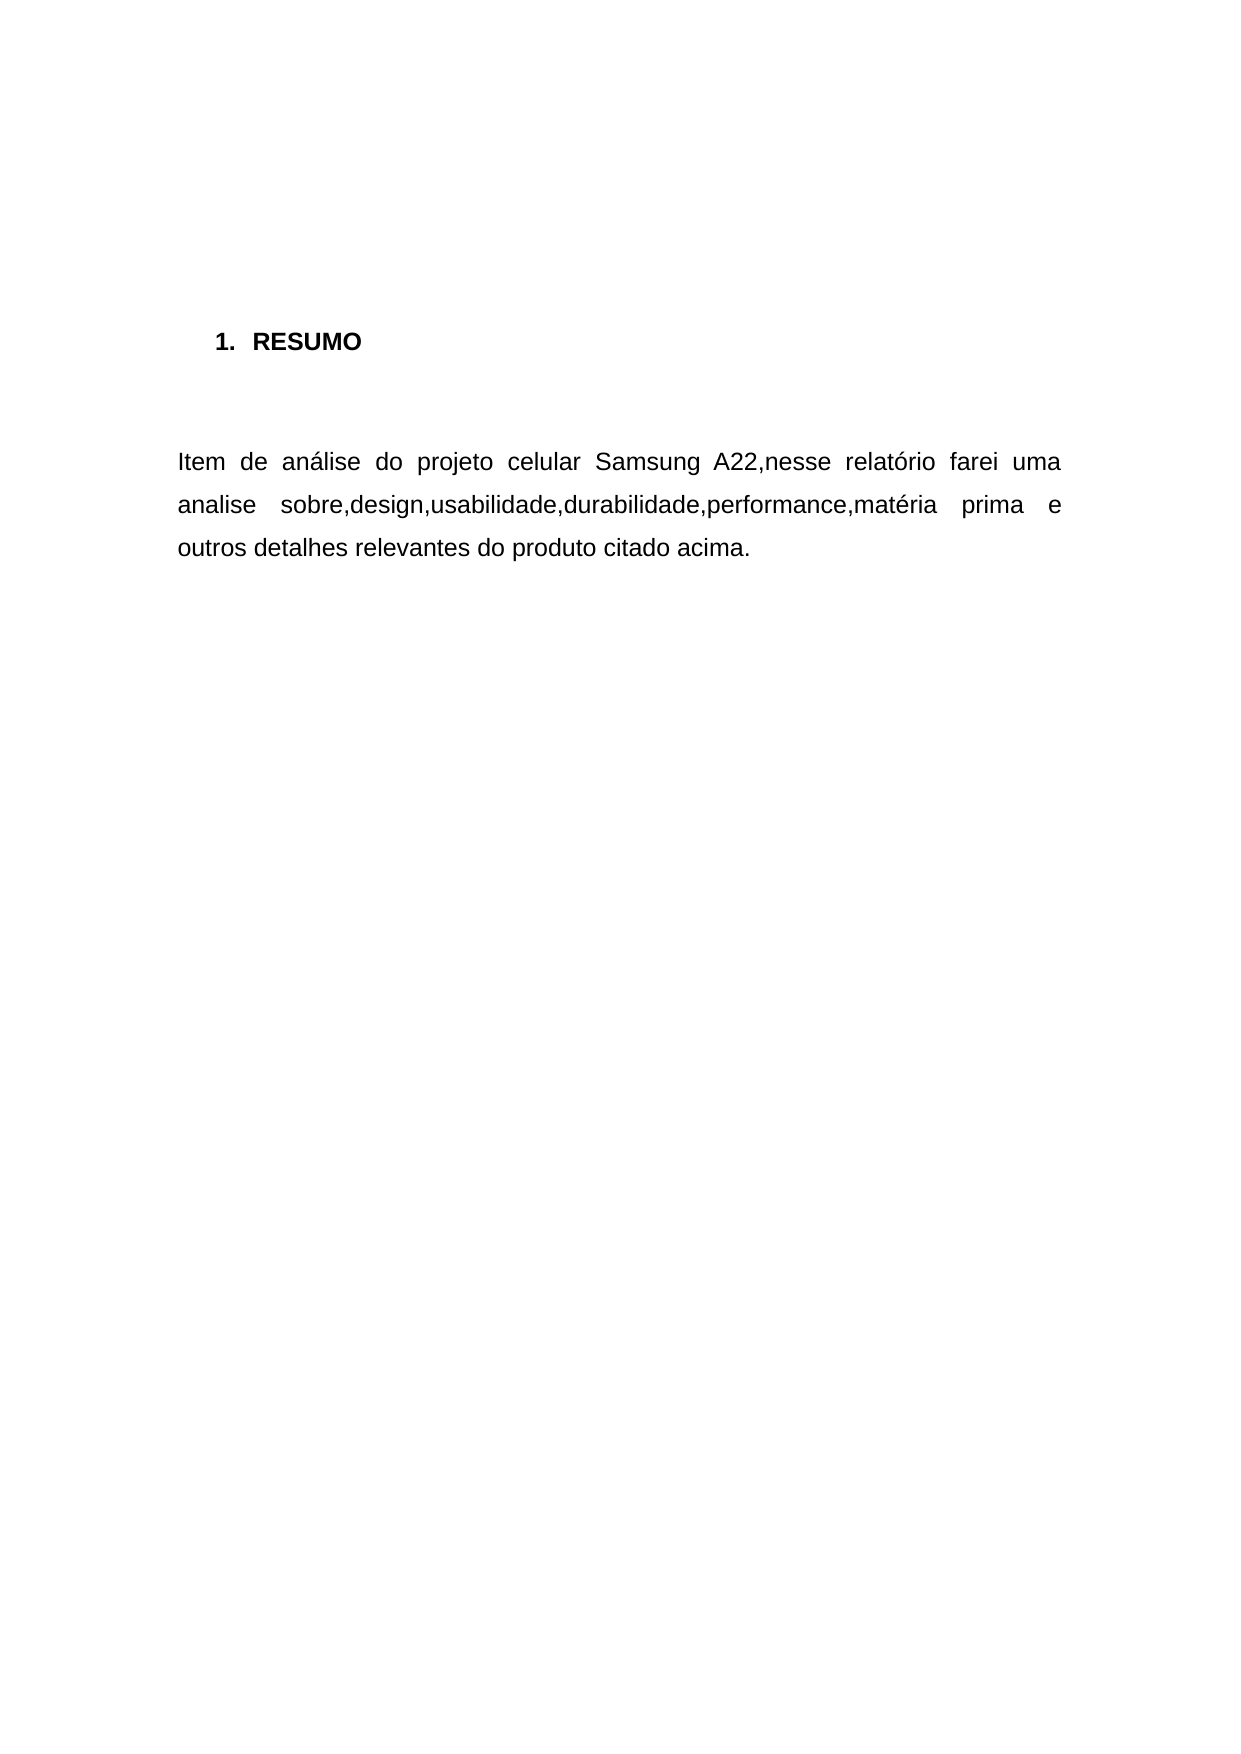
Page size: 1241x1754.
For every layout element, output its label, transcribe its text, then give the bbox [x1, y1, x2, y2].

text Item de análise do projeto celular Samsung A22,nesse relatório farei uma analise sobre,design,usabilidade,durabilidade,performance,matéria prima e outros detalhes relevantes do produto citado acima. [177, 447, 1063, 562]
subtitle RESUMO [215, 327, 1063, 356]
